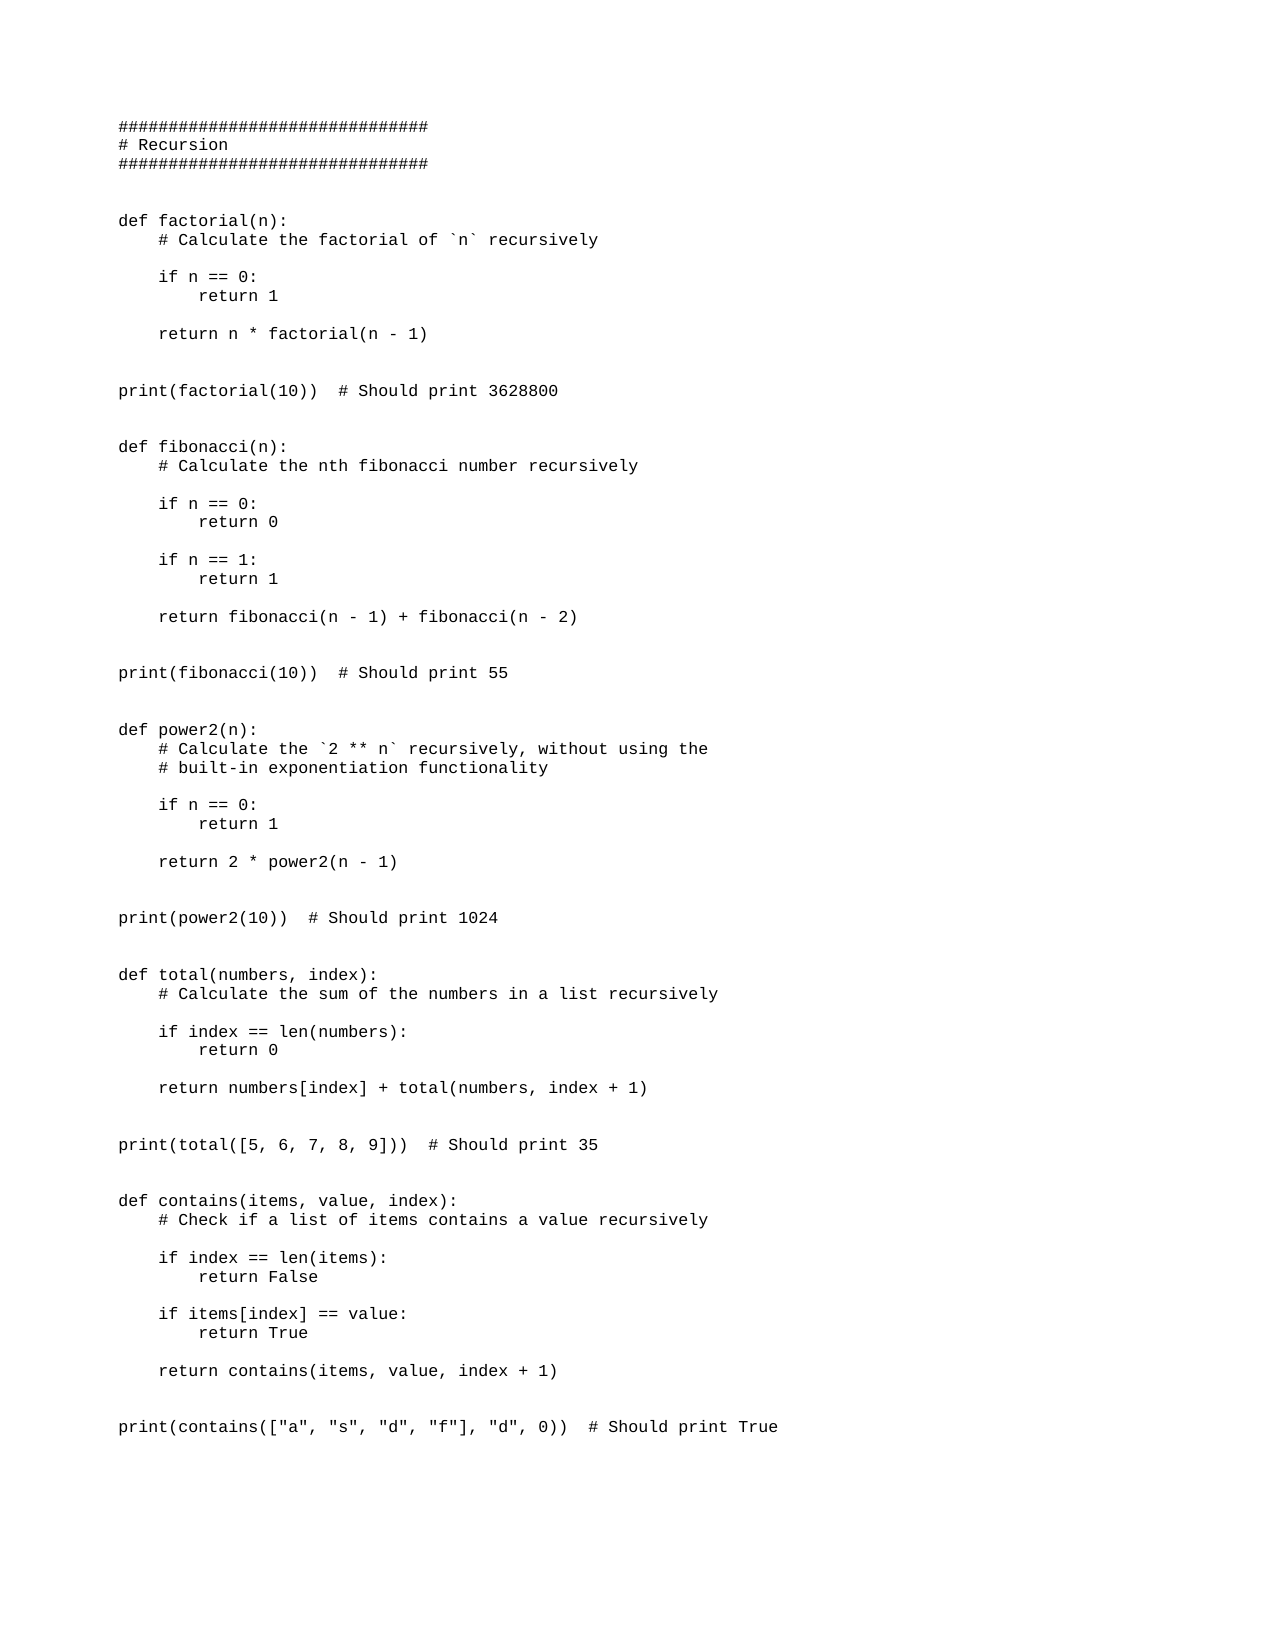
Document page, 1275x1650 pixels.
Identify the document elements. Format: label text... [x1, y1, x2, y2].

text def factorial(n): [118, 212, 1157, 231]
text ############################### [118, 118, 1157, 137]
text print(fibonacci(10)) # Should print 55 [118, 665, 1157, 684]
text def total(numbers, index): [118, 967, 1157, 985]
text return False [118, 1268, 1157, 1287]
text print(power2(10)) # Should print 1024 [118, 910, 1157, 929]
text return 1 [118, 816, 1157, 834]
text print(contains(["a", "s", "d", "f"], "d", 0)) # Should print True [118, 1419, 1157, 1438]
text # Calculate the nth fibonacci number recursively [118, 457, 1157, 476]
text print(total([5, 6, 7, 8, 9])) # Should print 35 [118, 1136, 1157, 1155]
text return contains(items, value, index + 1) [118, 1362, 1157, 1381]
text if n == 0: [118, 269, 1157, 288]
text if n == 1: [118, 552, 1157, 571]
text # Check if a list of items contains a value recursively [118, 1212, 1157, 1231]
text return 0 [118, 514, 1157, 533]
text if n == 0: [118, 797, 1157, 816]
text # Calculate the sum of the numbers in a list recursively [118, 985, 1157, 1004]
text def fibonacci(n): [118, 439, 1157, 457]
text if index == len(numbers): [118, 1023, 1157, 1042]
text ############################### [118, 156, 1157, 175]
text if items[index] == value: [118, 1306, 1157, 1325]
text # Calculate the factorial of `n` recursively [118, 231, 1157, 250]
text if index == len(items): [118, 1249, 1157, 1268]
text return numbers[index] + total(numbers, index + 1) [118, 1080, 1157, 1098]
text print(factorial(10)) # Should print 3628800 [118, 382, 1157, 401]
text def contains(items, value, index): [118, 1193, 1157, 1212]
text return 2 * power2(n - 1) [118, 853, 1157, 872]
text return fibonacci(n - 1) + fibonacci(n - 2) [118, 608, 1157, 627]
text return True [118, 1325, 1157, 1344]
text # built-in exponentiation functionality [118, 759, 1157, 778]
text return 1 [118, 571, 1157, 589]
text return 0 [118, 1042, 1157, 1061]
text # Recursion [118, 137, 1157, 156]
text return 1 [118, 288, 1157, 307]
text return n * factorial(n - 1) [118, 326, 1157, 344]
text # Calculate the `2 ** n` recursively, without using the [118, 740, 1157, 759]
text def power2(n): [118, 721, 1157, 740]
text if n == 0: [118, 495, 1157, 514]
